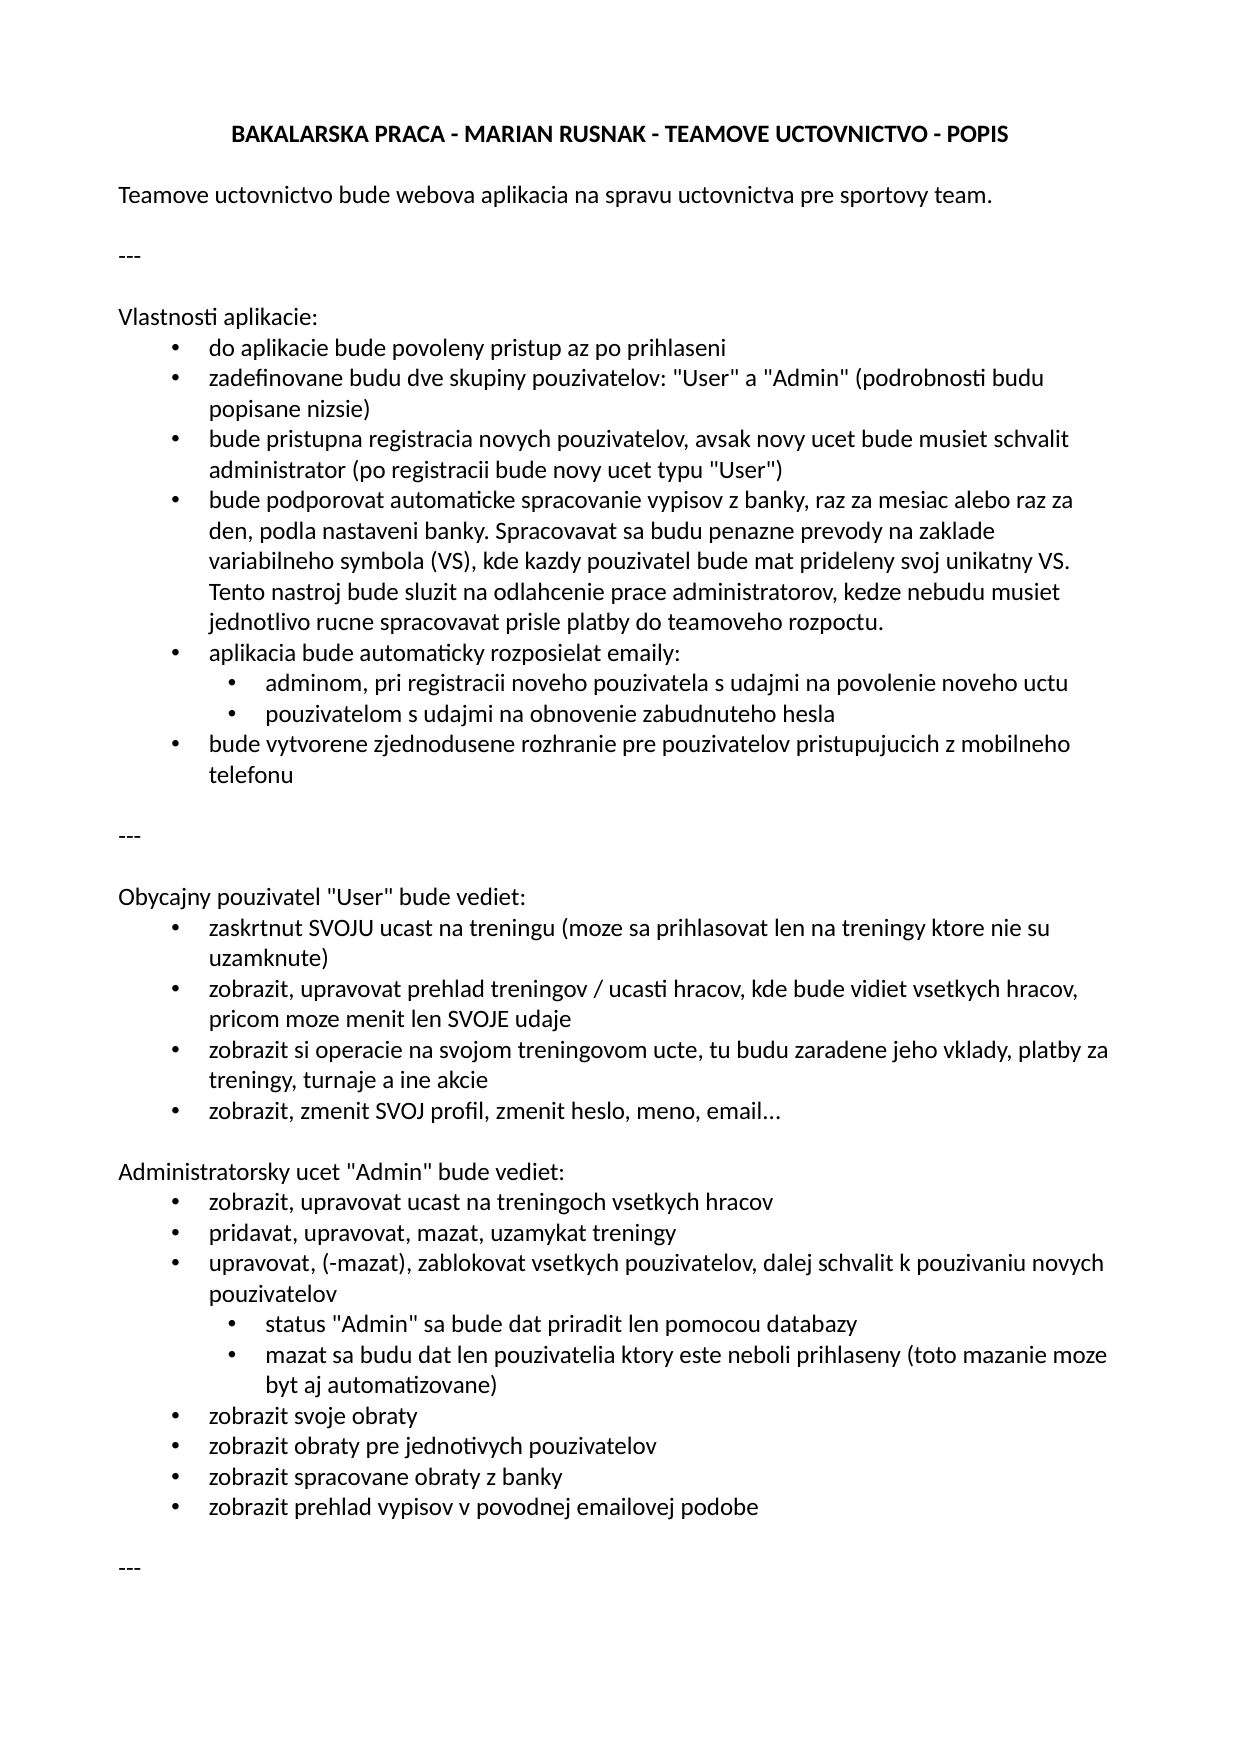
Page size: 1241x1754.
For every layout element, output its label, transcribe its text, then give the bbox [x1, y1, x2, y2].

list do aplikacie bude povoleny pristup az po prihlaseni [171, 332, 1122, 362]
list pouzivatelom s udajmi na obnovenie zabudnuteho hesla [228, 698, 1122, 728]
list zobrazit, zmenit SVOJ profil, zmenit heslo, meno, email... [171, 1095, 1122, 1125]
text --- [118, 820, 1122, 851]
list pridavat, upravovat, mazat, uzamykat treningy [171, 1217, 1122, 1247]
list bude pristupna registracia novych pouzivatelov, avsak novy ucet bude musiet schvalit administrator (po registracii bude novy ucet typu "User") [171, 423, 1122, 484]
list bude podporovat automaticke spracovanie vypisov z banky, raz za mesiac alebo raz za den, podla nastaveni banky. Spracovavat sa budu penazne prevody na zaklade variabilneho symbola (VS), kde kazdy pouzivatel bude mat prideleny svoj unikatny VS. Tento nastroj bude sluzit na odlahcenie prace administratorov, kedze nebudu musiet jednotlivo rucne spracovavat prisle platby do teamoveho rozpoctu. [171, 484, 1122, 637]
text --- [118, 240, 1122, 271]
list status "Admin" sa bude dat priradit len pomocou databazy [228, 1308, 1122, 1339]
text Obycajny pouzivatel "User" bude vediet: [118, 881, 1122, 912]
list zobrazit, upravovat prehlad treningov / ucasti hracov, kde bude vidiet vsetkych hracov, pricom moze menit len SVOJE udaje [171, 973, 1122, 1034]
list mazat sa budu dat len pouzivatelia ktory este neboli prihlaseny (toto mazanie moze byt aj automatizovane) [228, 1339, 1122, 1400]
text BAKALARSKA PRACA - MARIAN RUSNAK - TEAMOVE UCTOVNICTVO - POPIS [118, 118, 1122, 149]
list zobrazit svoje obraty [171, 1400, 1122, 1431]
text Vlastnosti aplikacie: [118, 301, 1122, 332]
list bude vytvorene zjednodusene rozhranie pre pouzivatelov pristupujucich z mobilneho telefonu [171, 728, 1122, 789]
text --- [118, 1553, 1122, 1583]
list aplikacia bude automaticky rozposielat emaily: [171, 637, 1122, 667]
list upravovat, (-mazat), zablokovat vsetkych pouzivatelov, dalej schvalit k pouzivaniu novych pouzivatelov [171, 1247, 1122, 1308]
list zobrazit, upravovat ucast na treningoch vsetkych hracov [171, 1186, 1122, 1217]
list zobrazit obraty pre jednotivych pouzivatelov [171, 1431, 1122, 1461]
text Teamove uctovnictvo bude webova aplikacia na spravu uctovnictva pre sportovy team. [118, 179, 1122, 210]
list zobrazit prehlad vypisov v povodnej emailovej podobe [171, 1492, 1122, 1522]
list adminom, pri registracii noveho pouzivatela s udajmi na povolenie noveho uctu [228, 667, 1122, 698]
list zobrazit spracovane obraty z banky [171, 1461, 1122, 1492]
text Administratorsky ucet "Admin" bude vediet: [118, 1156, 1122, 1186]
list zadefinovane budu dve skupiny pouzivatelov: "User" a "Admin" (podrobnosti budu popisane nizsie) [171, 362, 1122, 423]
list zobrazit si operacie na svojom treningovom ucte, tu budu zaradene jeho vklady, platby za treningy, turnaje a ine akcie [171, 1034, 1122, 1095]
list zaskrtnut SVOJU ucast na treningu (moze sa prihlasovat len na treningy ktore nie su uzamknute) [171, 912, 1122, 973]
